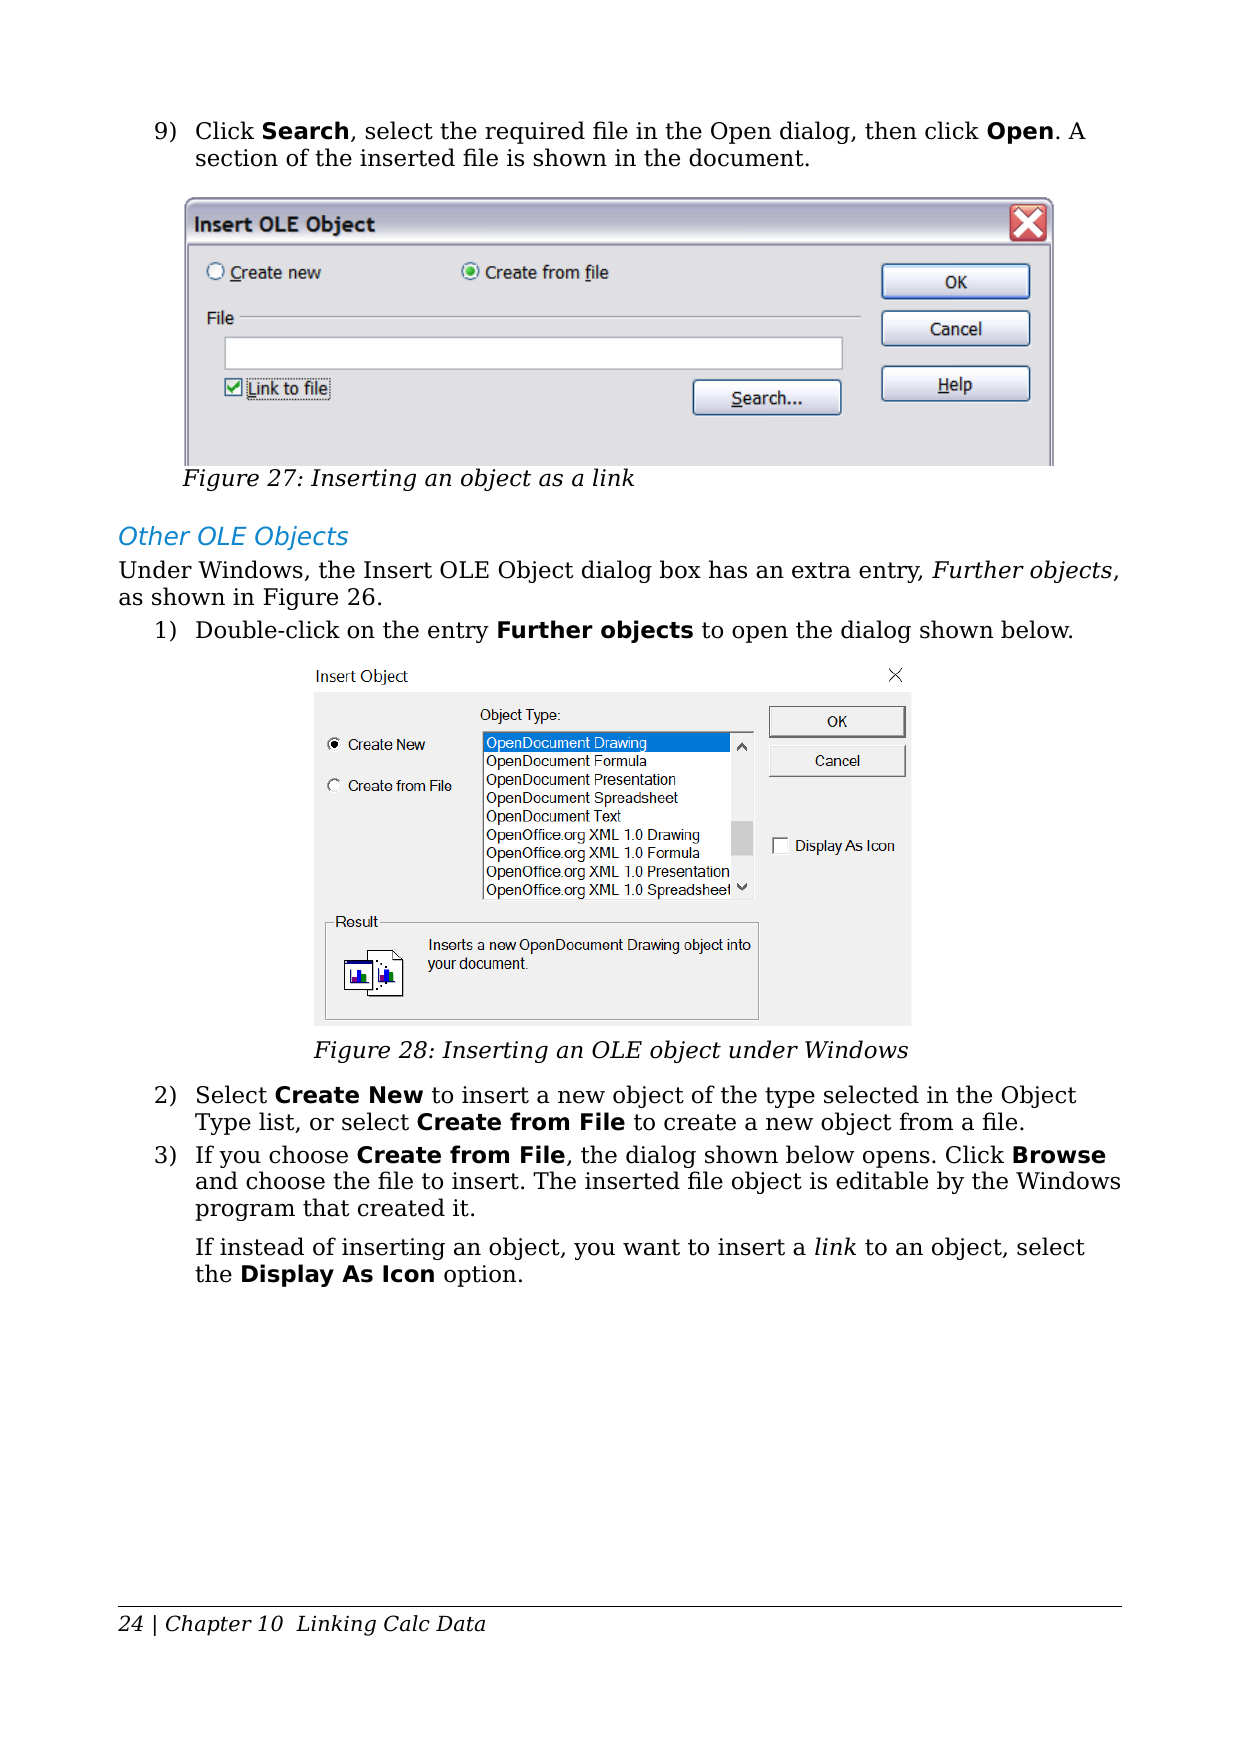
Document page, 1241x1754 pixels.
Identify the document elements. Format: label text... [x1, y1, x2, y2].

list Double-click on the entry Further objects to open the dialog shown below. [177, 617, 1122, 644]
list If instead of inserting an object, you want to insert a link to an object, select the Display As Icon option. [195, 1234, 1122, 1288]
picture [313, 662, 912, 1026]
list If you choose Create from File, the dialog shown below opens. Click Browse and choose the file to insert. The inserted file object is editable by the Windows program that created it. [177, 1142, 1122, 1222]
list Click Search, select the required file in the Open dialog, then click Open. A section of the inserted file is shown in the document. [177, 118, 1122, 171]
text Figure 28: Inserting an OLE object under Windows [314, 1038, 919, 1064]
text Figure 27: Inserting an object as a link [183, 466, 1058, 492]
list Under Windows, the Insert OLE Object dialog box has an extra entry, Further objects, as shown in Figure 26. [118, 558, 1122, 611]
picture [182, 196, 1058, 466]
list Select Create New to insert a new object of the type selected in the Object Type list, or select Create from File to create a new object from a file. [177, 1082, 1122, 1136]
subtitle Other OLE Objects [118, 522, 1122, 551]
